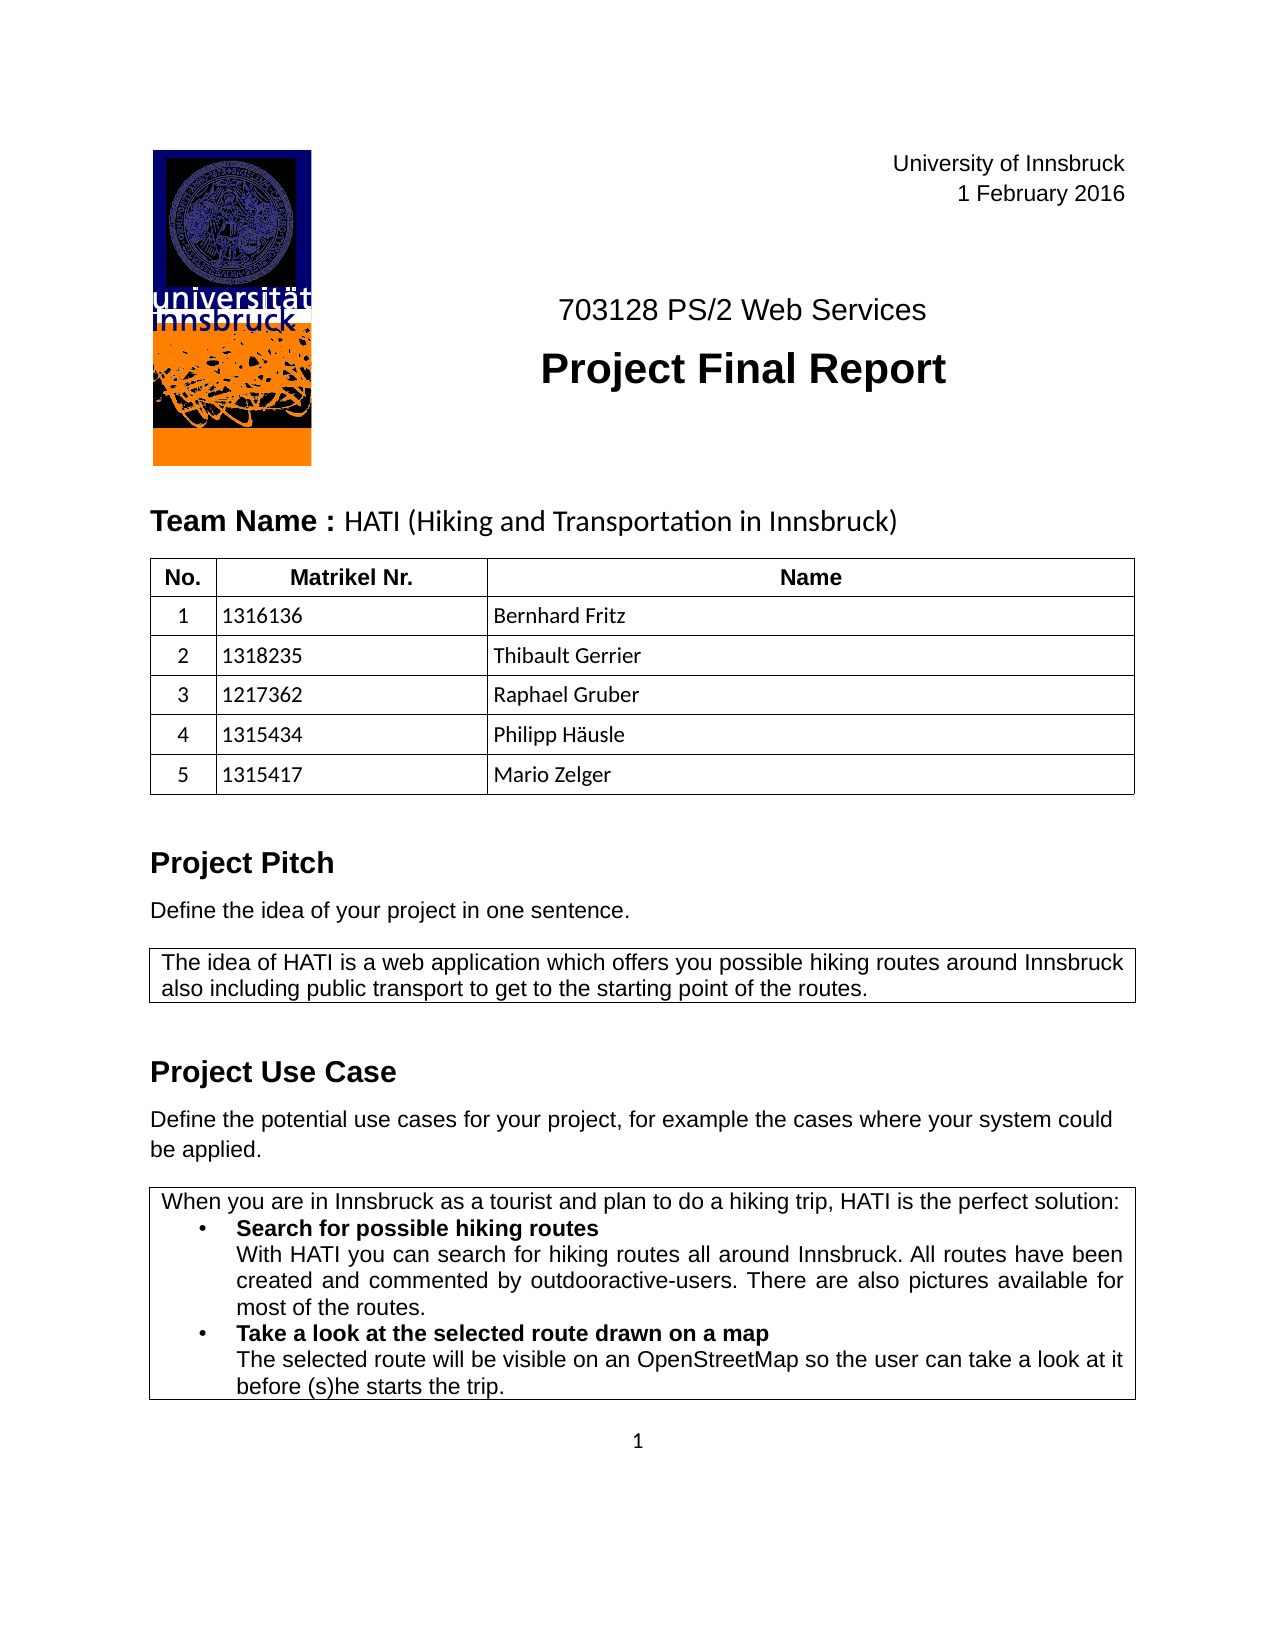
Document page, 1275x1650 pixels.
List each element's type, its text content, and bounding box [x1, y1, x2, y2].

table_cell 1318235 [217, 636, 487, 675]
table_cell 2 [151, 636, 216, 675]
table_header No. [151, 559, 216, 596]
table_cell 1316136 [217, 597, 487, 635]
table_cell Raphael Gruber [488, 676, 1134, 714]
subtitle Project Final Report [150, 344, 1125, 393]
subtitle 1 February 2016 [150, 180, 1125, 207]
table_cell Mario Zelger [488, 755, 1134, 793]
subtitle University of Innsbruck [150, 150, 1125, 176]
table_cell 1217362 [217, 676, 487, 714]
table_cell Philipp Häusle [488, 715, 1134, 754]
text Define the idea of your project in one sentence. [150, 897, 1125, 923]
table_cell 4 [151, 715, 216, 754]
table_header When you are in Innsbruck as a tourist and plan to do a hiking trip, HATI is the perfect solution: Search for possible hiking routes With HATI you can search for hiking routes all around Innsbruck. All routes have been created and commented by outdooractive-users. There are also pictures available for most of the routes. Take a look at the selected route drawn on a map The selected route will be visible on an OpenStreetMap so the user can take a look at it before (s)he starts the trip. Use public transport to get to the starting point of the route HATI offers the user a public transport solution to get to the starting point of the route. The involved bus stops are also drawn on the map. Get the weather forecast for the area of the hiking route For a selected hiking route HATI offers a weather forecast for the next five days. Visualize the current user position during the trip HATI allows the user to visualize his/her current position on the map to compare it with the drawn hiking route. Notice: The target audience of HATI are tourists during their holidays in Innsbruck. But also local users can use HATI to explore new hiking routes all around Innsbruck. [150, 1188, 1135, 1399]
table_cell 5 [151, 755, 216, 793]
subtitle Project Pitch [150, 844, 1125, 879]
subtitle Team Name : HATI (Hiking and Transportation in Innsbruck) [150, 502, 1125, 539]
subtitle Project Use Case [150, 1054, 1125, 1088]
table_cell Thibault Gerrier [488, 636, 1134, 675]
table_cell 3 [151, 676, 216, 714]
table_header Matrikel Nr. [217, 559, 487, 596]
table_cell 1 [151, 597, 216, 635]
table_cell 1315417 [217, 755, 487, 793]
table_cell Bernhard Fritz [488, 597, 1134, 635]
table_header The idea of HATI is a web application which offers you possible hiking routes around Innsbruck also including public transport to get to the starting point of the routes. [150, 949, 1135, 1002]
text Define the potential use cases for your project, for example the cases where your system could be applied. [150, 1106, 1125, 1162]
table_header Name [488, 559, 1134, 596]
subtitle 703128 PS/2 Web Services [150, 292, 1125, 326]
table_cell 1315434 [217, 715, 487, 754]
